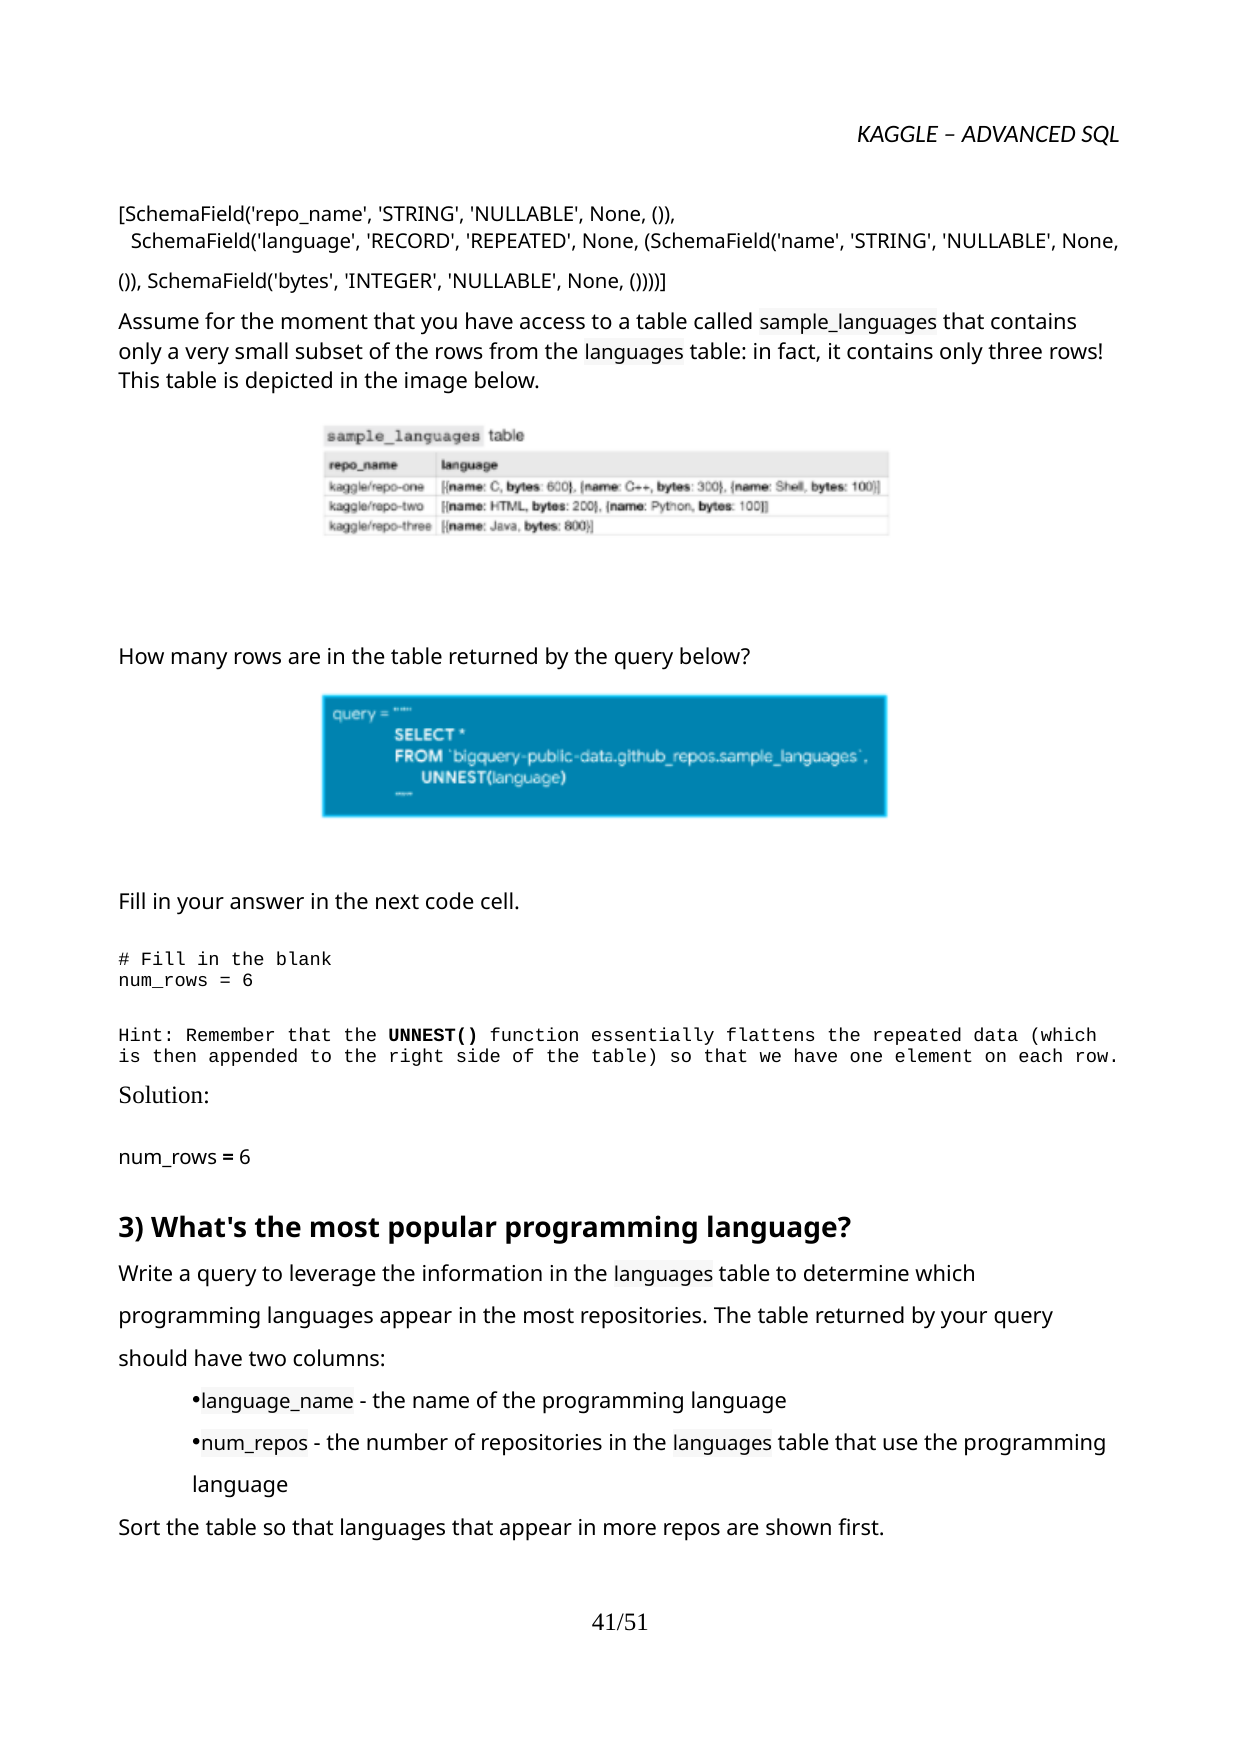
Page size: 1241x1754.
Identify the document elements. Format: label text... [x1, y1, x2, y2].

list language_name - the name of the programming language [118, 1385, 1122, 1415]
text # Fill in the blank [118, 949, 1122, 971]
picture [302, 683, 938, 834]
text num_rows = 6 [118, 1143, 1122, 1171]
text SchemaField('language', 'RECORD', 'REPEATED', None, (SchemaField('name', 'STRING', 'NULLABLE', None, ()), SchemaField('bytes', 'INTEGER', 'NULLABLE', None, ())))] [118, 227, 1122, 294]
text Fill in your answer in the next code cell. [118, 886, 1122, 916]
text [SchemaField('repo_name', 'STRING', 'NULLABLE', None, ()), [118, 199, 1122, 227]
text How many rows are in the table returned by the query below? [118, 641, 1122, 671]
text Solution: [118, 1081, 1122, 1109]
text Write a query to leverage the information in the languages table to determine which programming languages appear in the most repositories. The table returned by your query should have two columns: [118, 1258, 1122, 1372]
list num_repos - the number of repositories in the languages table that use the programming language [118, 1427, 1122, 1499]
text Assume for the moment that you have access to a table called sample_languages that contains only a very small subset of the rows from the languages table: in fact, it contains only three rows! This table is depicted in the image below. [118, 306, 1122, 395]
picture [309, 407, 931, 558]
text Hint: Remember that the UNNEST() function essentially flattens the repeated data (which is then appended to the right side of the table) so that we have one element on each row. [118, 1026, 1122, 1068]
subtitle 3) What's the most popular programming language? [118, 1207, 1122, 1246]
text num_rows = 6 [118, 971, 1122, 992]
text Sort the table so that languages that appear in more repos are shown first. [118, 1512, 1122, 1542]
